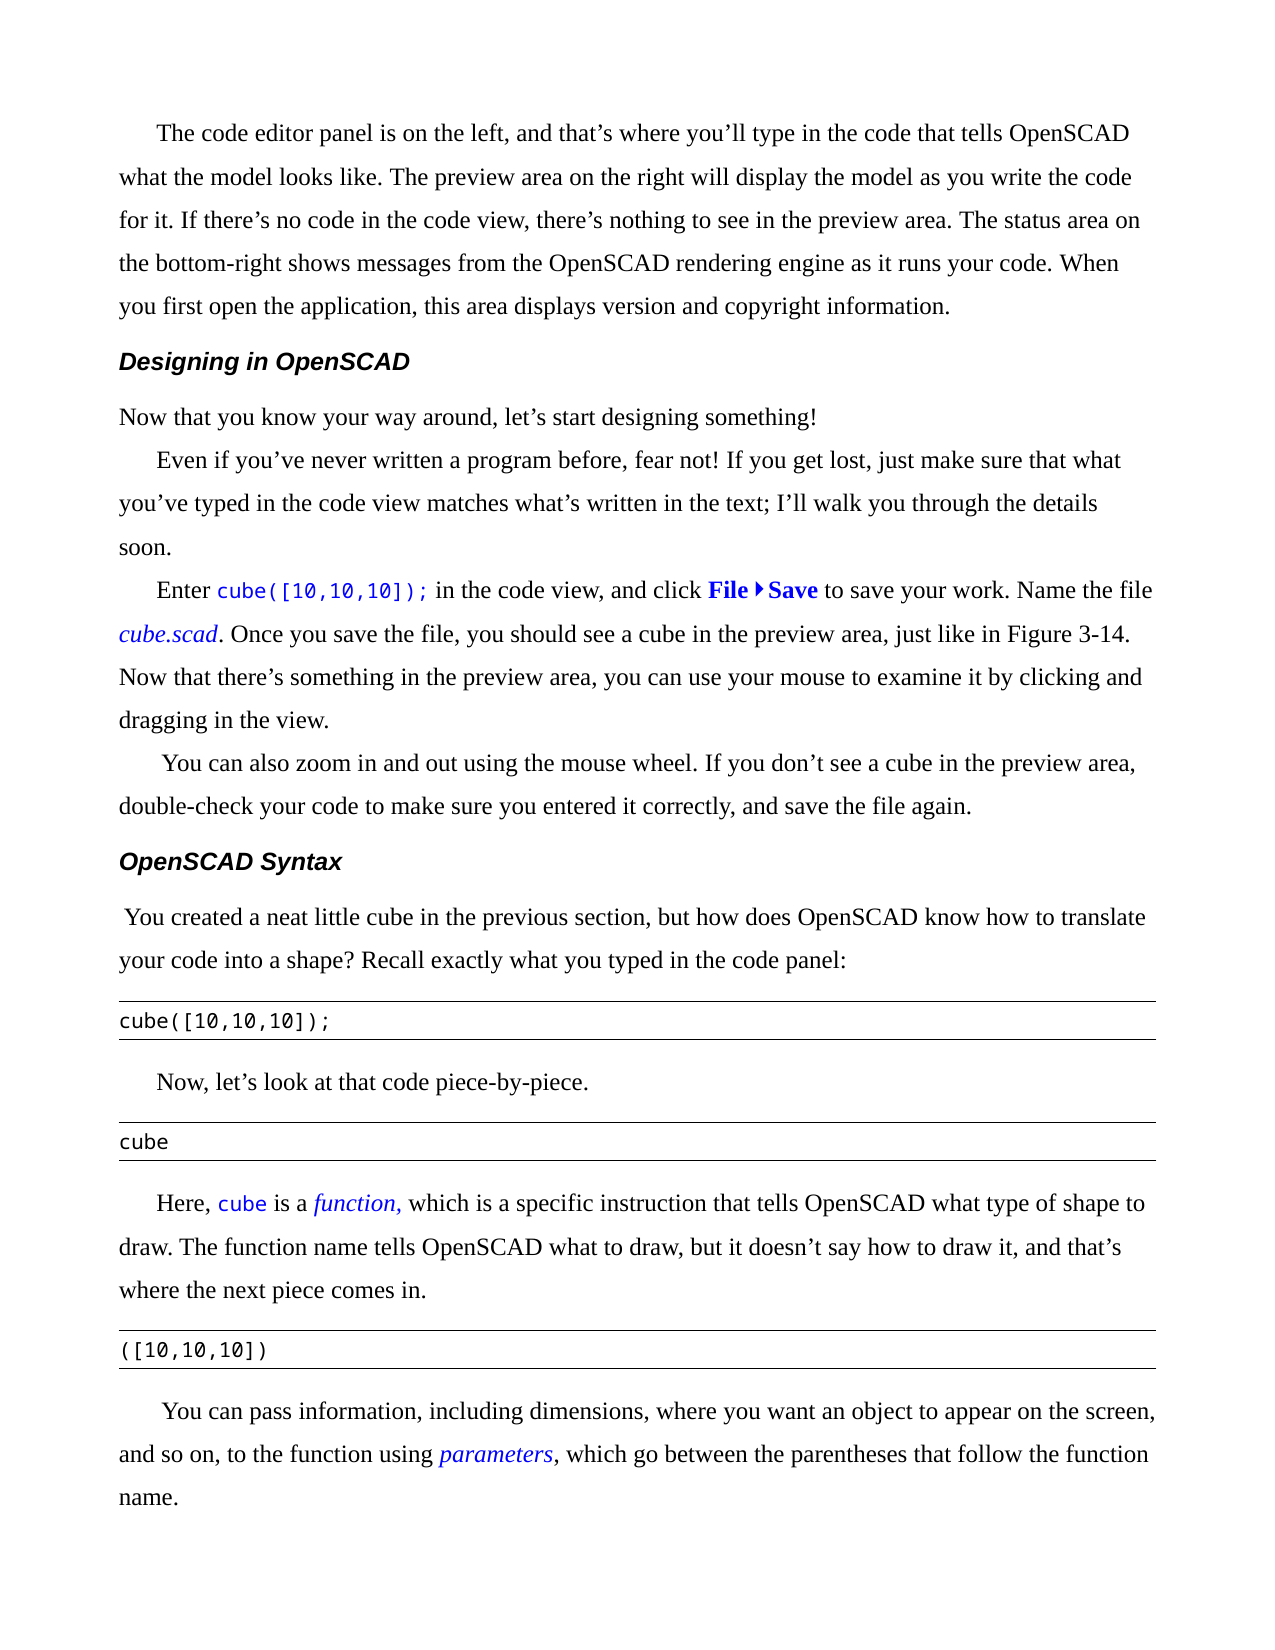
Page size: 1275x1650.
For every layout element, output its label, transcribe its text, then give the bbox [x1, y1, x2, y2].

text The code editor panel is on the left, and that’s where you’ll type in the code that tells OpenSCAD what the model looks like. The preview area on the right will display the model as you write the code for it. If there’s no code in the code view, there’s nothing to see in the preview area. The status area on the bottom-right shows messages from the OpenSCAD rendering engine as it runs your code. When you first open the application, this area displays version and copyright information. [118, 118, 1156, 320]
text cube([10,10,10]); [118, 1002, 1156, 1040]
text You can pass information, including dimensions, where you want an object to appear on the screen, and so on, to the function using parameters, which go between the parentheses that follow the function name. [118, 1396, 1156, 1511]
text ([10,10,10]) [118, 1331, 1156, 1369]
text Designing in OpenSCAD [118, 347, 1156, 375]
text You can also zoom in and out using the mouse wheel. If you don’t see a cube in the preview area, double-check your code to make sure you entered it correctly, and save the file again. [118, 748, 1156, 820]
text Now that you know your way around, let’s start designing something! [118, 402, 1156, 431]
text Even if you’ve never written a program before, fear not! If you get lost, just make sure that what you’ve typed in the code view matches what’s written in the text; I’ll walk you through the details soon. [118, 445, 1156, 560]
text Enter cube([10,10,10]); in the code view, and click File4Save to save your work. Name the file cube.scad. Once you save the file, you should see a cube in the preview area, just like in Figure 3-14. Now that there’s something in the preview area, you can use your mouse to examine it by clicking and dragging in the view. [118, 575, 1156, 734]
text cube [118, 1123, 1156, 1161]
text OpenSCAD Syntax [118, 847, 1156, 876]
text You created a neat little cube in the previous section, but how does OpenSCAD know how to translate your code into a shape? Recall exactly what you typed in the code panel: [118, 902, 1156, 974]
text Here, cube is a function, which is a specific instruction that tells OpenSCAD what type of shape to draw. The function name tells OpenSCAD what to draw, but it doesn’t say how to draw it, and that’s where the next piece comes in. [118, 1188, 1156, 1303]
text Now, let’s look at that code piece-by-piece. [118, 1067, 1156, 1095]
